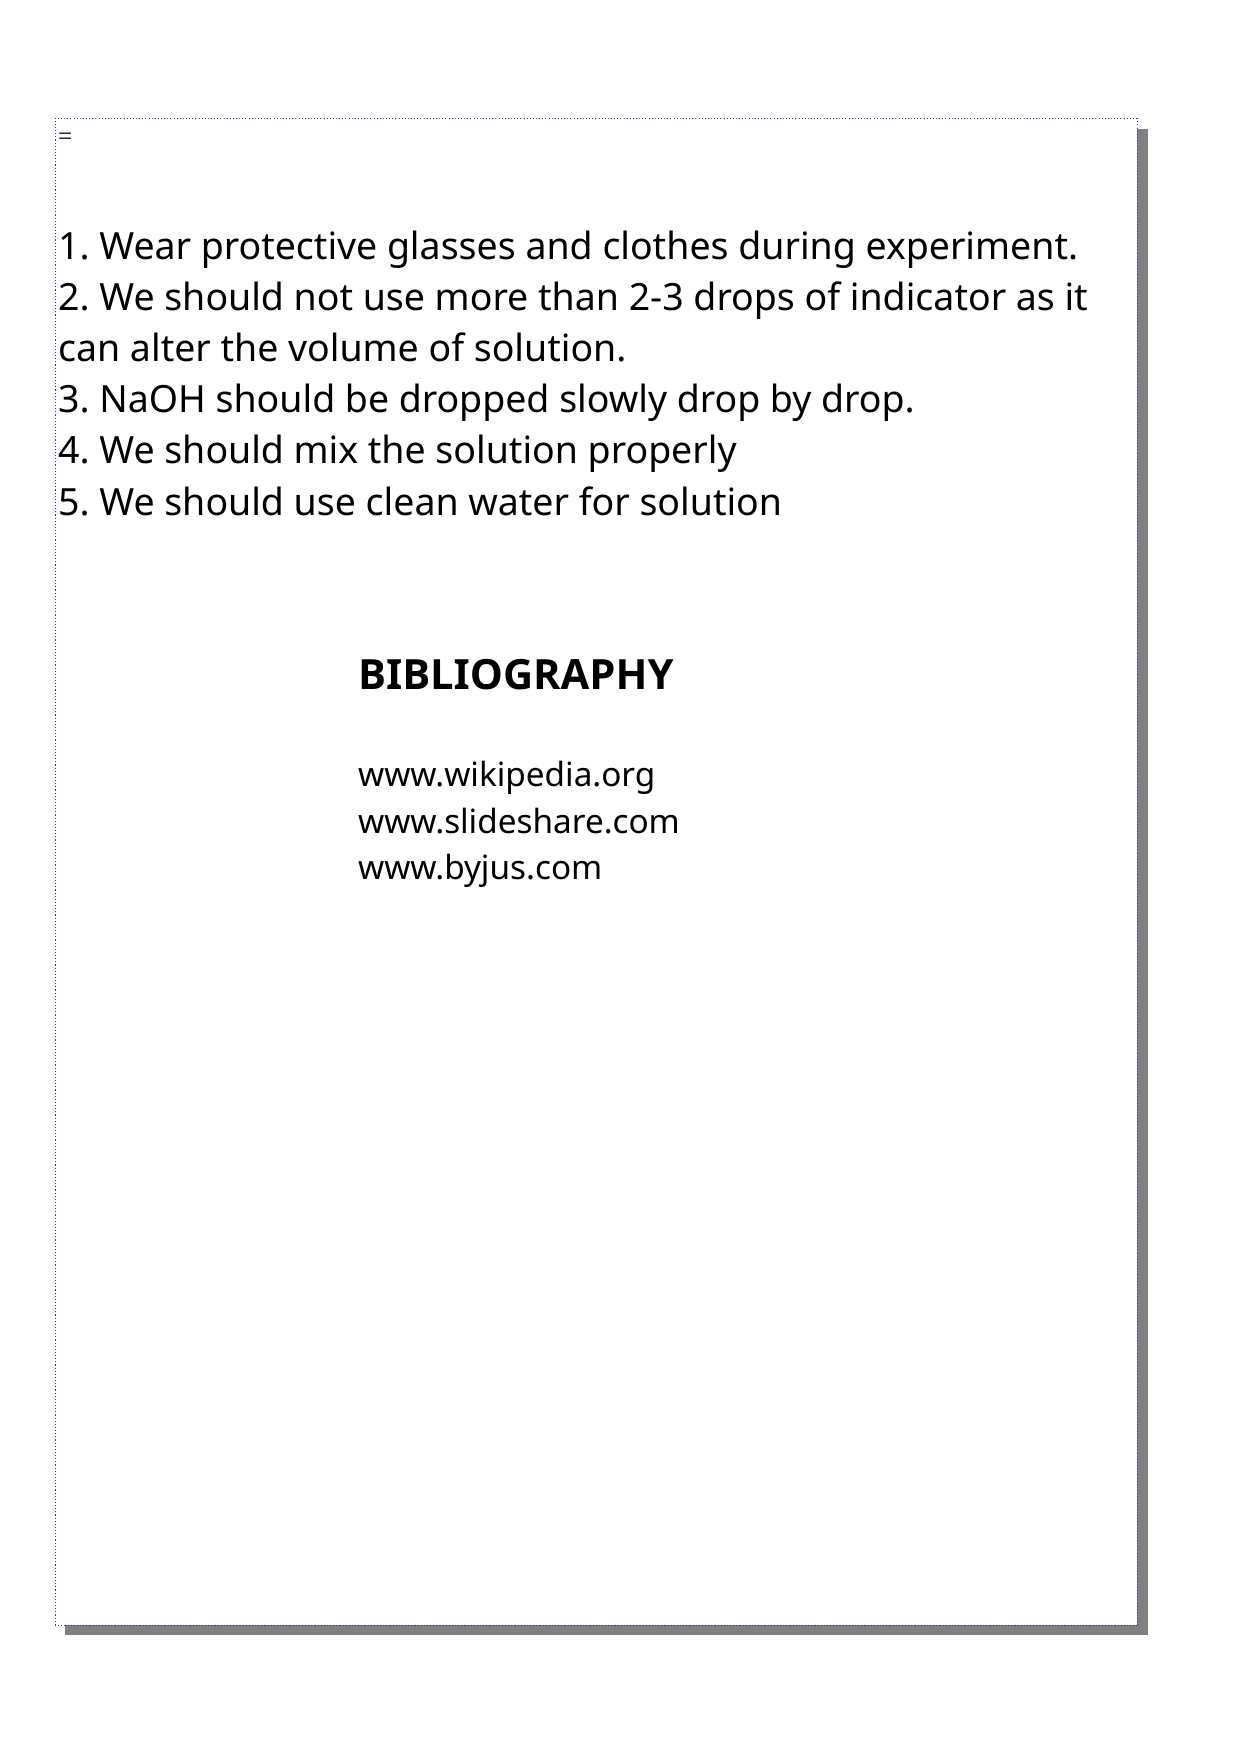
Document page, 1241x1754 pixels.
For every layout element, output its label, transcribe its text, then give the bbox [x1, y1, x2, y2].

text 5. We should use clean water for solution [58, 475, 1134, 526]
text 2. We should not use more than 2-3 drops of indicator as it can alter the volume of solution. [58, 271, 1134, 373]
text 1. Wear protective glasses and clothes during experiment. [58, 220, 1134, 271]
text www.byjus.com [58, 844, 1134, 889]
text BIBLIOGRAPHY [58, 645, 1134, 702]
text 3. NaOH should be dropped slowly drop by drop. [58, 373, 1134, 424]
text www.wikipedia.org [58, 741, 1134, 798]
text www.slideshare.com [58, 798, 1134, 844]
text 4. We should mix the solution properly [58, 424, 1134, 475]
